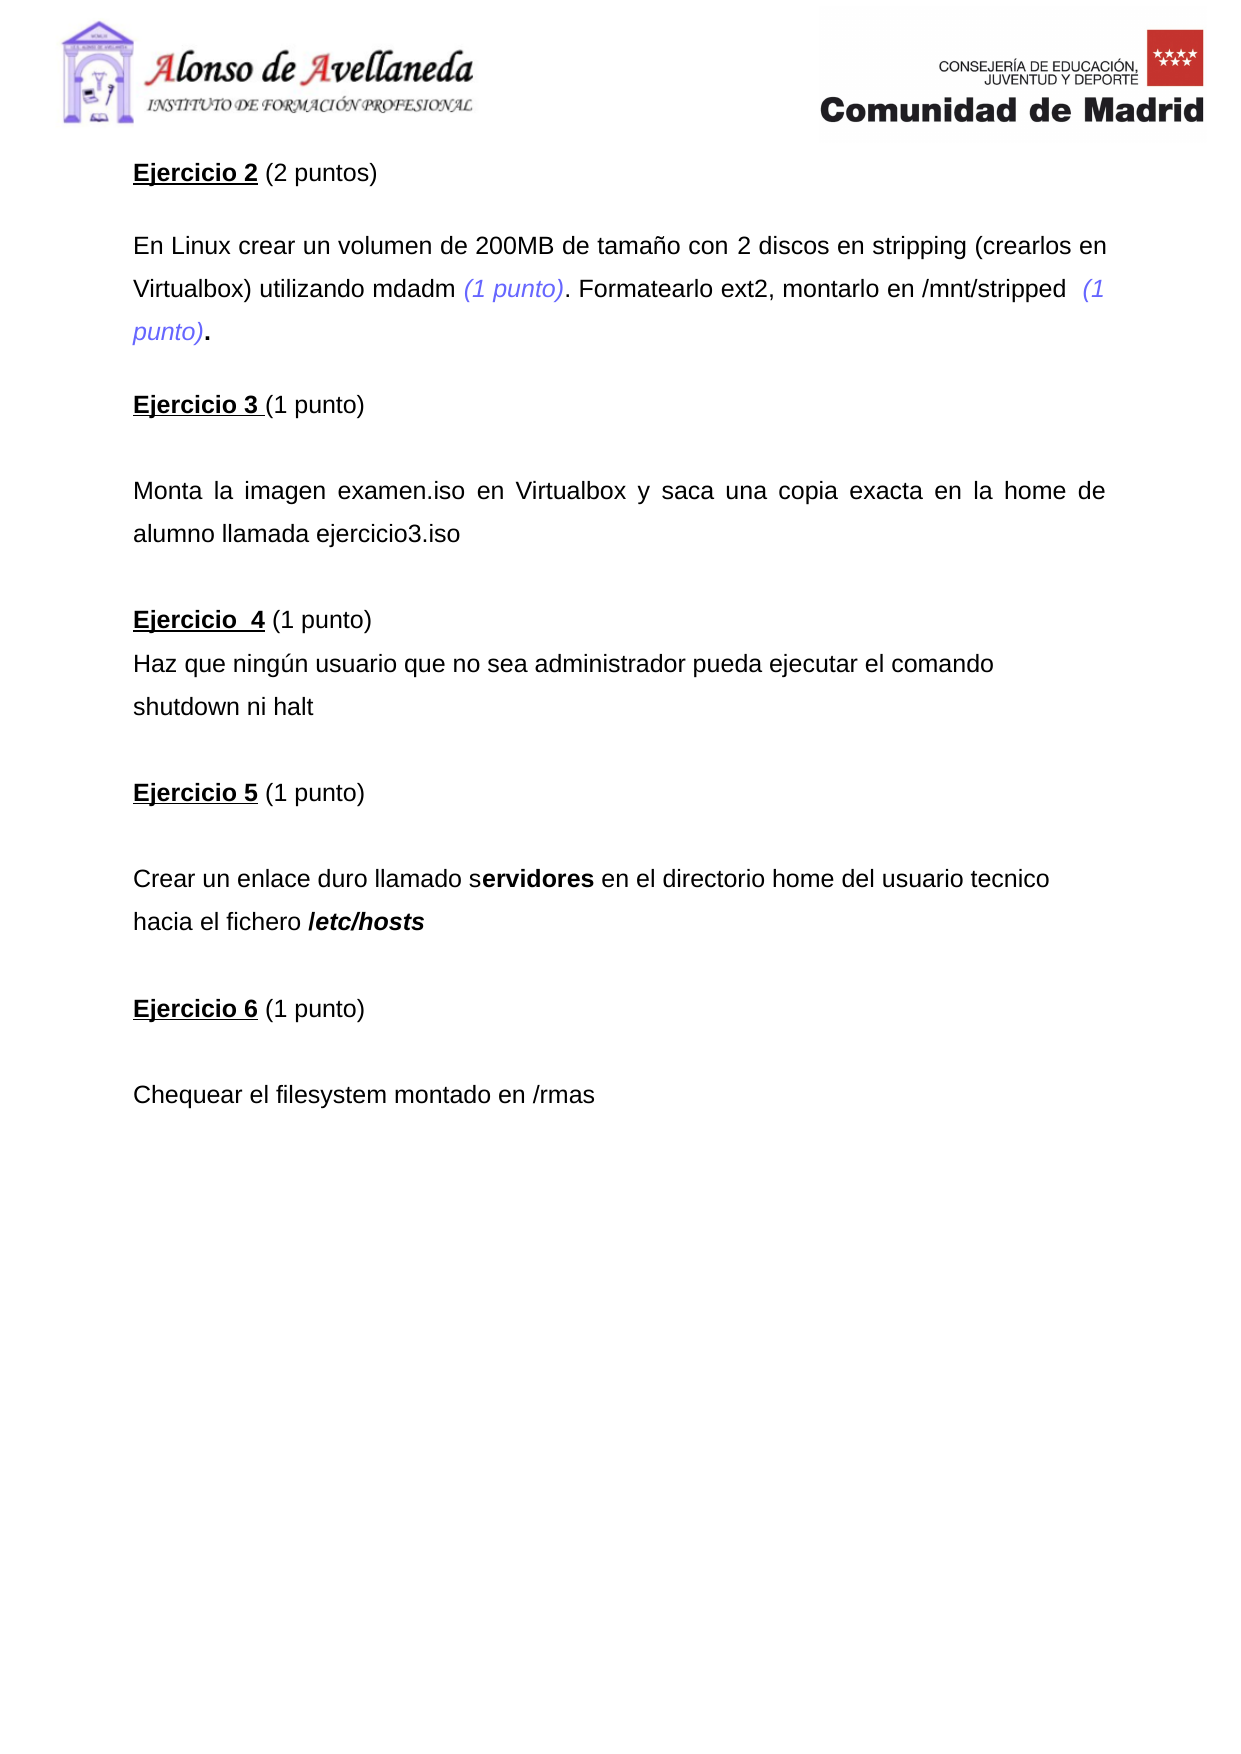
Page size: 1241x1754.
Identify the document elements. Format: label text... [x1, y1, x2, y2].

text Chequear el filesystem montado en /rmas [133, 1080, 1107, 1108]
text Ejercicio 6 (1 punto) [133, 993, 1107, 1022]
text Monta la imagen examen.iso en Virtualbox y saca una copia exacta en la home de alumno llamada ejercicio3.iso [133, 476, 1107, 548]
text Ejercicio 2 (2 puntos) [133, 158, 1107, 187]
text Ejercicio 5 (1 punto) [133, 778, 1107, 807]
text En Linux crear un volumen de 200MB de tamaño con 2 discos en stripping (crearlos en Virtualbox) utilizando mdadm (1 punto). Formatearlo ext2, montarlo en /mnt/stripped (1 punto). [133, 231, 1107, 346]
text Ejercicio 4 (1 punto) [133, 605, 1107, 634]
text Haz que ningún usuario que no sea administrador pueda ejecutar el comando shutdown ni halt [133, 648, 1107, 720]
text Ejercicio 3 (1 punto) [133, 390, 1107, 418]
picture [818, 6, 1207, 143]
picture [48, 17, 488, 139]
text Crear un enlace duro llamado servidores en el directorio home del usuario tecnico hacia el fichero /etc/hosts [133, 864, 1107, 936]
